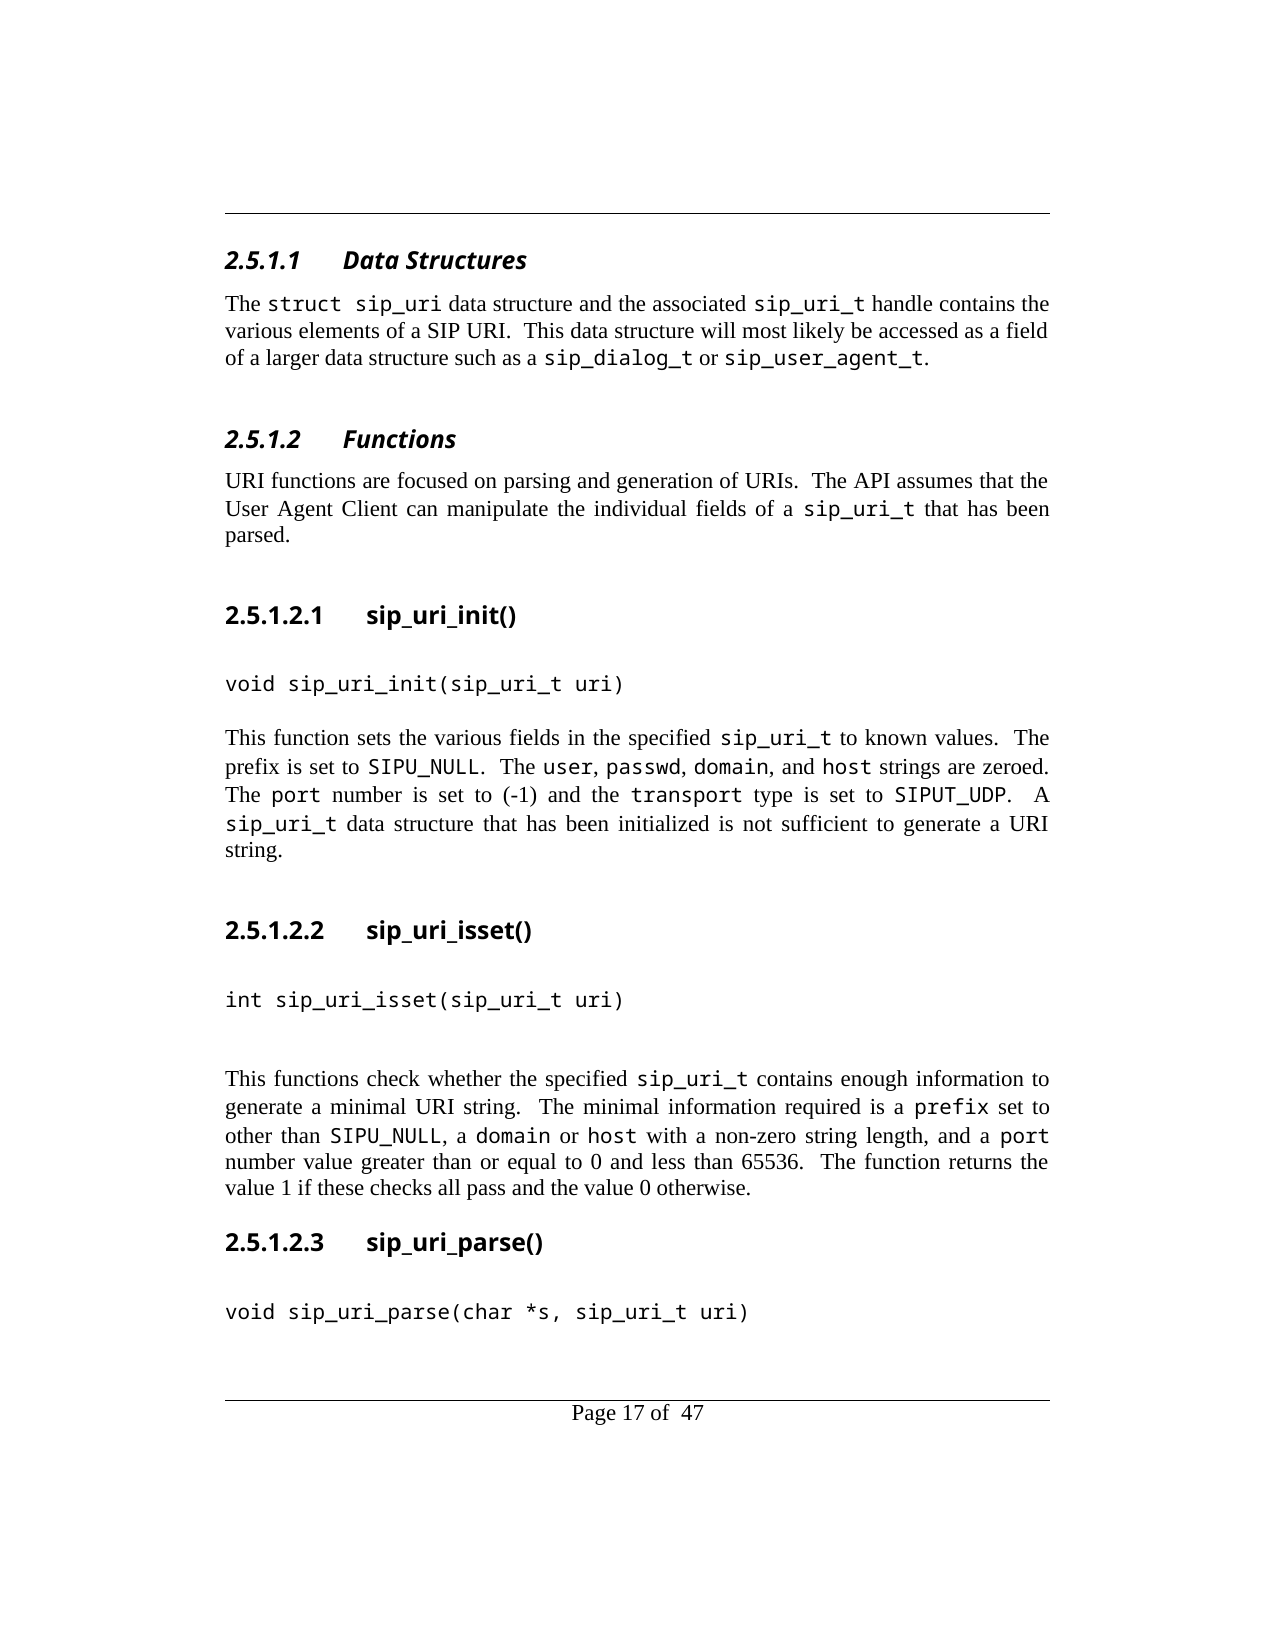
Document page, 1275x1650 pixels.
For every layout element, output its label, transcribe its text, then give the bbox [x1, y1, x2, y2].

text The struct sip_uri data structure and the associated sip_uri_t handle contains the various elements of a SIP URI. This data structure will most likely be accessed as a field of a larger data structure such as a sip_dialog_t or sip_user_agent_t. [225, 289, 1050, 372]
subtitle Data Structures [225, 243, 1050, 277]
text void sip_uri_parse(char *s, sip_uri_t uri) [225, 1297, 1050, 1325]
text int sip_uri_isset(sip_uri_t uri) [225, 985, 1050, 1013]
text This function sets the various fields in the specified sip_uri_t to known values. The prefix is set to SIPU_NULL. The user, passwd, domain, and host strings are zeroed. The port number is set to (-1) and the transport type is set to SIPUT_UDP. A sip_uri_t data structure that has been initialized is not sufficient to generate a URI string. [225, 723, 1050, 863]
text This functions check whether the specified sip_uri_t contains enough information to generate a minimal URI string. The minimal information required is a prefix set to other than SIPU_NULL, a domain or host with a non-zero string length, and a port number value greater than or equal to 0 and less than 65536. The function returns the value 1 if these checks all pass and the value 0 otherwise. [225, 1064, 1050, 1200]
subtitle Functions [225, 422, 1050, 456]
subtitle sip_uri_init() [225, 598, 1050, 632]
text void sip_uri_init(sip_uri_t uri) [225, 669, 1050, 698]
subtitle sip_uri_isset() [225, 913, 1050, 947]
subtitle sip_uri_parse() [225, 1225, 1050, 1259]
text URI functions are focused on parsing and generation of URIs. The API assumes that the User Agent Client can manipulate the individual fields of a sip_uri_t that has been parsed. [225, 468, 1050, 547]
